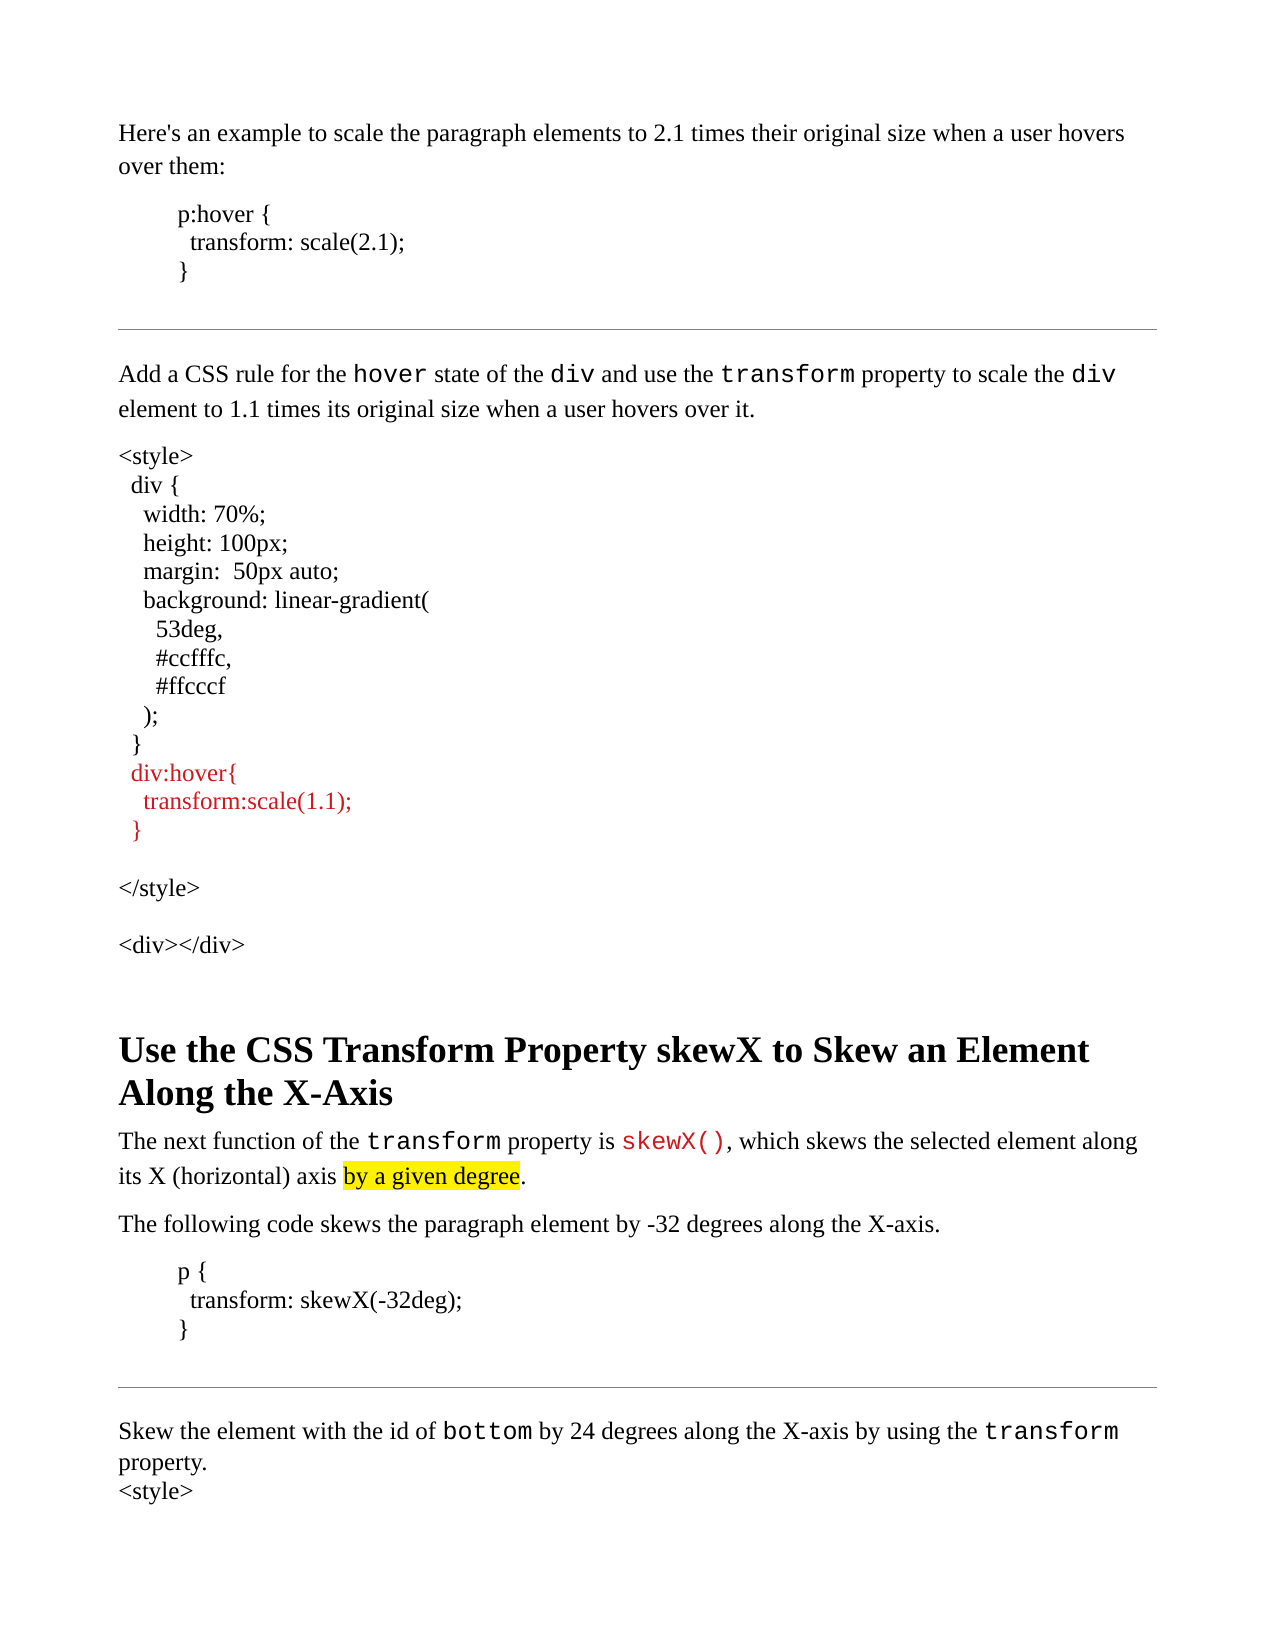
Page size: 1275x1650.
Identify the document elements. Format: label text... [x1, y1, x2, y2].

text width: 70%; [118, 499, 1157, 528]
text background: linear-gradient( [118, 585, 1157, 614]
text } [118, 815, 1157, 844]
text p:hover { transform: scale(2.1); } [177, 199, 1098, 285]
text <style> [118, 1476, 1157, 1504]
text <style> [118, 441, 1157, 470]
text p { transform: skewX(-32deg); } [177, 1256, 1098, 1343]
text Here's an example to scale the paragraph elements to 2.1 times their original size when a user hovers over them: [118, 118, 1157, 180]
text The next function of the transform property is skewX(), which skews the selected element along its X (horizontal) axis by a given degree. [118, 1126, 1157, 1190]
text transform:scale(1.1); [118, 786, 1157, 815]
text The following code skews the paragraph element by -32 degrees along the X-axis. [118, 1209, 1157, 1237]
text </style> [118, 873, 1157, 901]
text } [118, 729, 1157, 758]
text #ccfffc, [118, 643, 1157, 671]
text <div></div> [118, 930, 1157, 959]
text Add a CSS rule for the hover state of the div and use the transform property to scale the div element to 1.1 times its original size when a user hovers over it. [118, 359, 1157, 422]
text div:hover{ [118, 758, 1157, 786]
text Skew the element with the id of bottom by 24 degrees along the X-axis by using the transform property. [118, 1416, 1157, 1476]
text margin: 50px auto; [118, 556, 1157, 585]
subtitle Use the CSS Transform Property skewX to Skew an Element Along the X-Axis [118, 1027, 1157, 1113]
text height: 100px; [118, 528, 1157, 556]
text 53deg, [118, 614, 1157, 643]
text ); [118, 700, 1157, 729]
text div { [118, 470, 1157, 499]
text #ffcccf [118, 671, 1157, 700]
